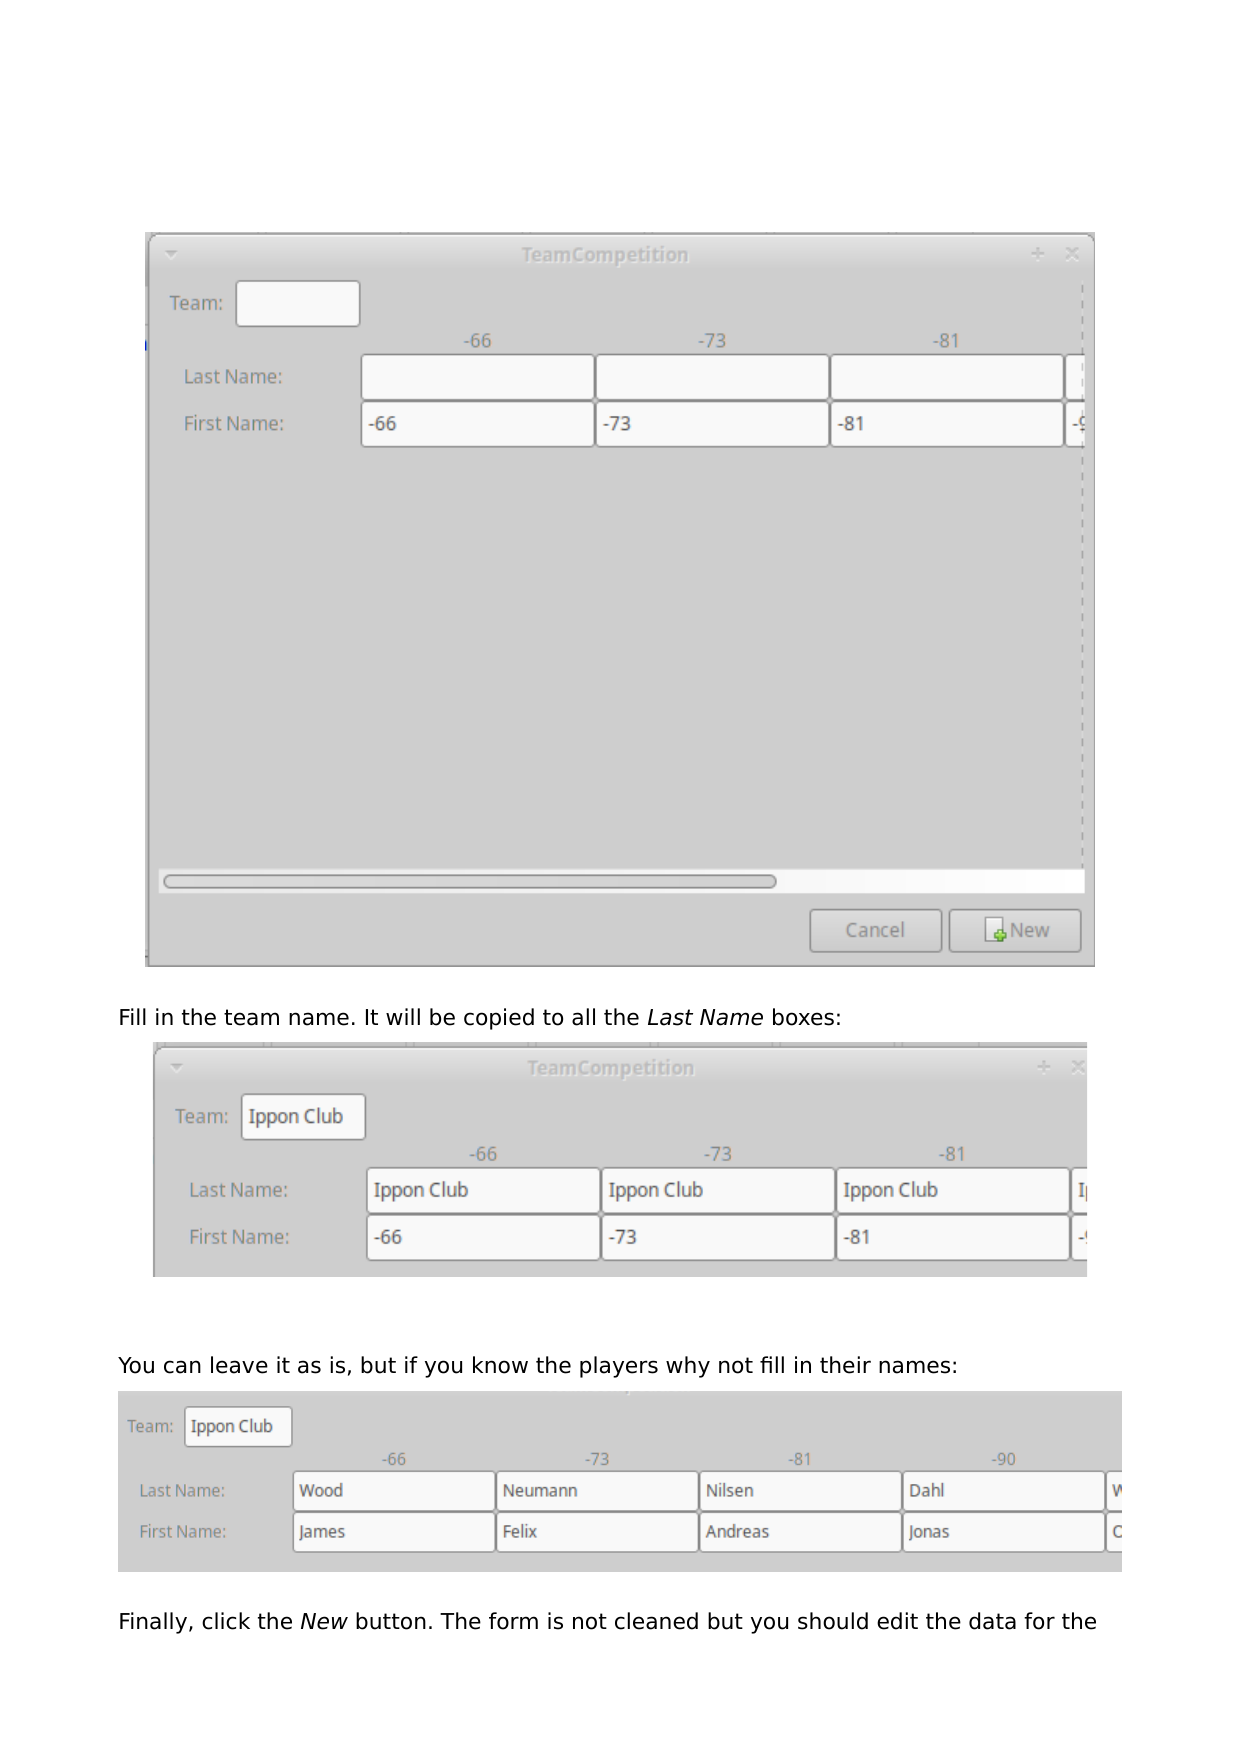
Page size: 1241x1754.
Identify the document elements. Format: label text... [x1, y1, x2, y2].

picture [145, 232, 1095, 967]
text You can leave it as is, but if you know the players why not fill in their names: [118, 1353, 1122, 1378]
picture [118, 1391, 1122, 1572]
text Finally, click the New button. The form is not cleaned but you should edit the data for the [118, 1609, 1122, 1635]
picture [152, 1042, 1088, 1277]
text Fill in the team name. It will be copied to all the Last Name boxes: [118, 1004, 1122, 1030]
